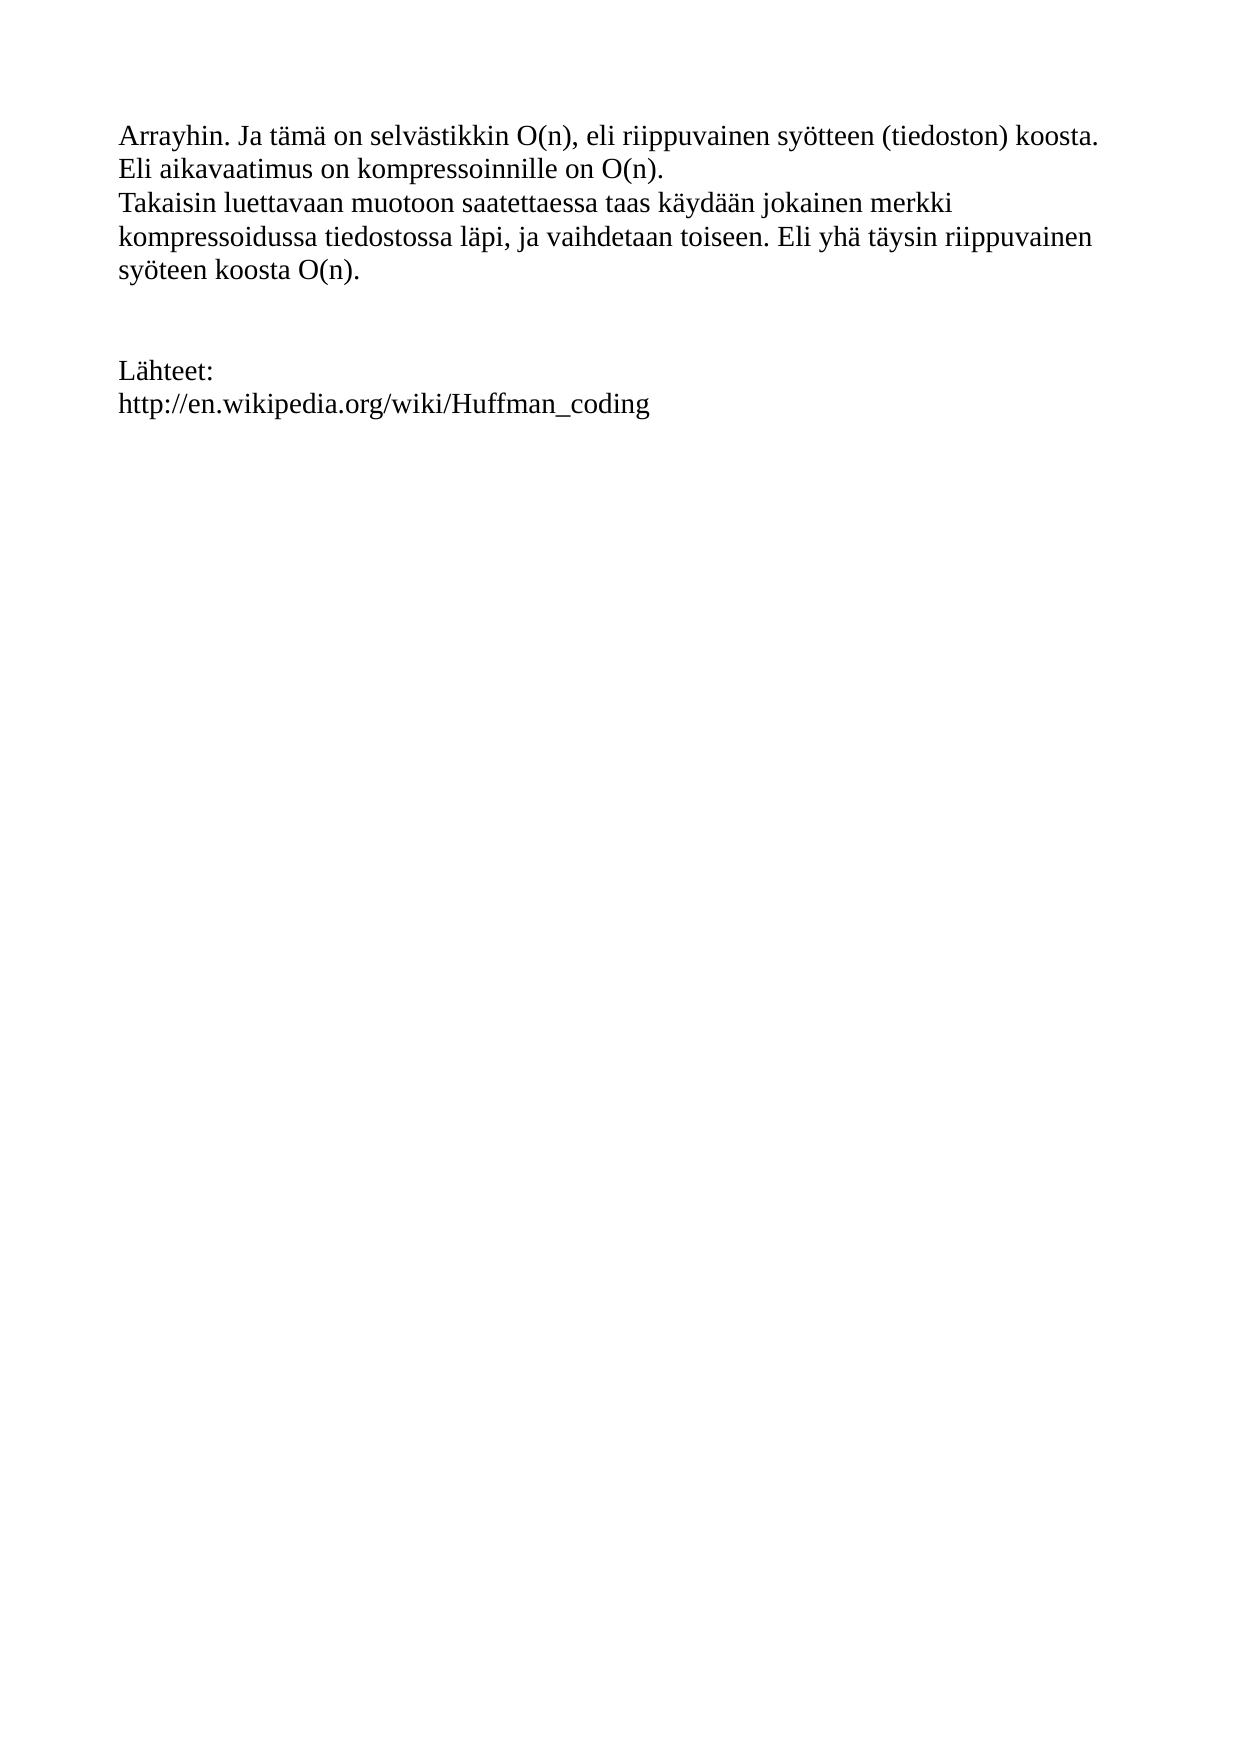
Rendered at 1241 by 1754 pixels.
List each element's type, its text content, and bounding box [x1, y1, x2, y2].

text Arrayhin. Ja tämä on selvästikkin O(n), eli riippuvainen syötteen (tiedoston) koosta. Eli aikavaatimus on kompressoinnille on O(n). [118, 118, 1122, 185]
text Lähteet: [118, 353, 1122, 386]
text http://en.wikipedia.org/wiki/Huffman_coding [118, 386, 1122, 420]
text Takaisin luettavaan muotoon saatettaessa taas käydään jokainen merkki kompressoidussa tiedostossa läpi, ja vaihdetaan toiseen. Eli yhä täysin riippuvainen syöteen koosta O(n). [118, 185, 1122, 286]
